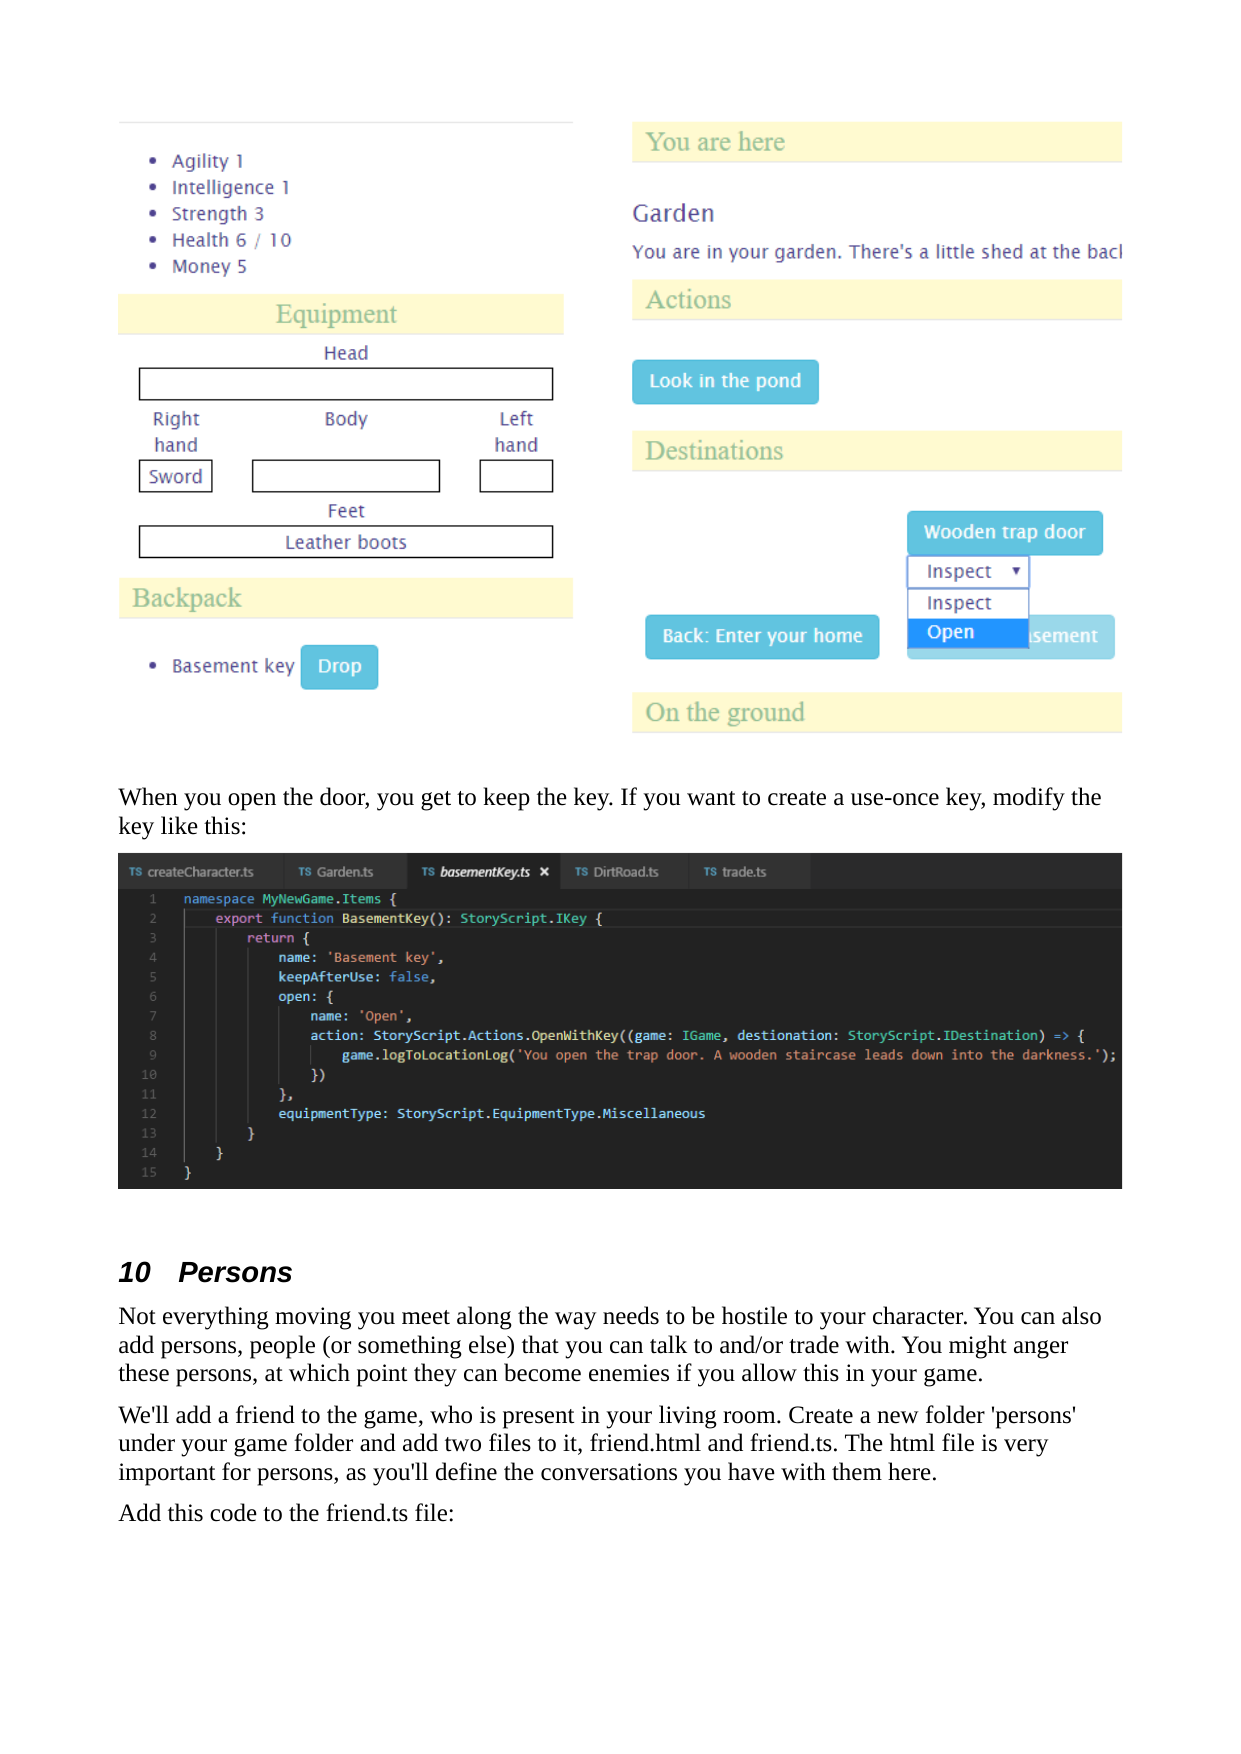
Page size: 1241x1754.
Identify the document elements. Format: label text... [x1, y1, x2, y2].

text Add this code to the friend.ts file: [118, 1498, 1122, 1527]
text Not everything moving you meet along the way needs to be hostile to your character. You can also add persons, people (or something else) that you can talk to and/or trade with. You might anger these persons, at which point they can become enemies if you allow this in your game. [118, 1301, 1122, 1387]
text When you open the door, you get to keep the key. If you want to create a use-once key, modify the key like this: [118, 782, 1122, 840]
subtitle Persons [118, 1255, 1122, 1288]
text We'll add a friend to the game, who is present in your living room. Create a new folder 'persons' under your game folder and add two files to it, friend.html and friend.ts. The html file is very important for persons, as you'll define the conversations you have with them here. [118, 1400, 1122, 1486]
